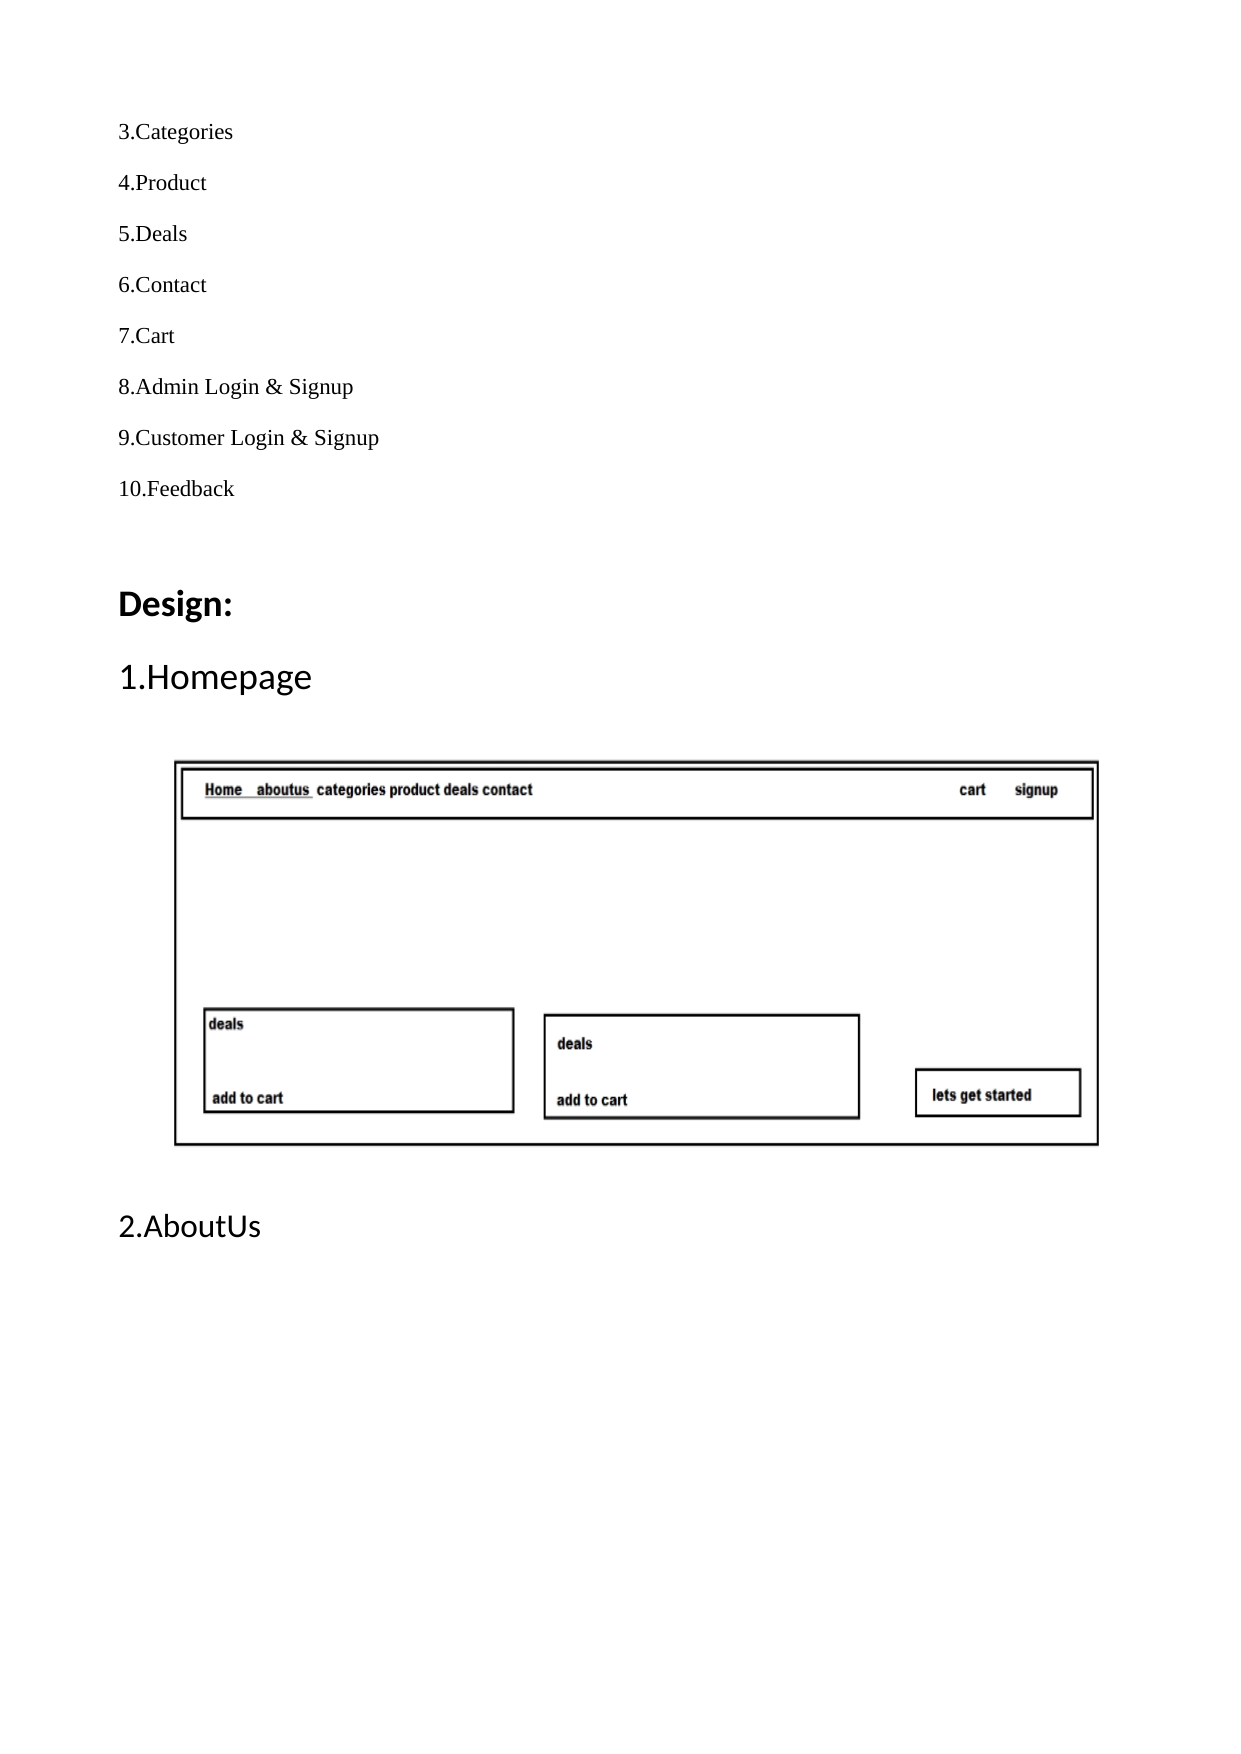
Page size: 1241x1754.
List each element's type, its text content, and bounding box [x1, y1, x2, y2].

text 1.Homepage [118, 653, 1122, 699]
text 7.Cart [118, 322, 1122, 349]
text 10.Feedback [118, 475, 1122, 502]
text 2.AboutUs [118, 1205, 1122, 1245]
text Design: [118, 579, 1122, 625]
text 5.Deals [118, 220, 1122, 247]
text 6.Contact [118, 271, 1122, 298]
text 3.Categories [118, 118, 1122, 144]
text 4.Product [118, 169, 1122, 196]
text 8.Admin Login & Signup [118, 373, 1122, 400]
text 9.Customer Login & Signup [118, 424, 1122, 451]
